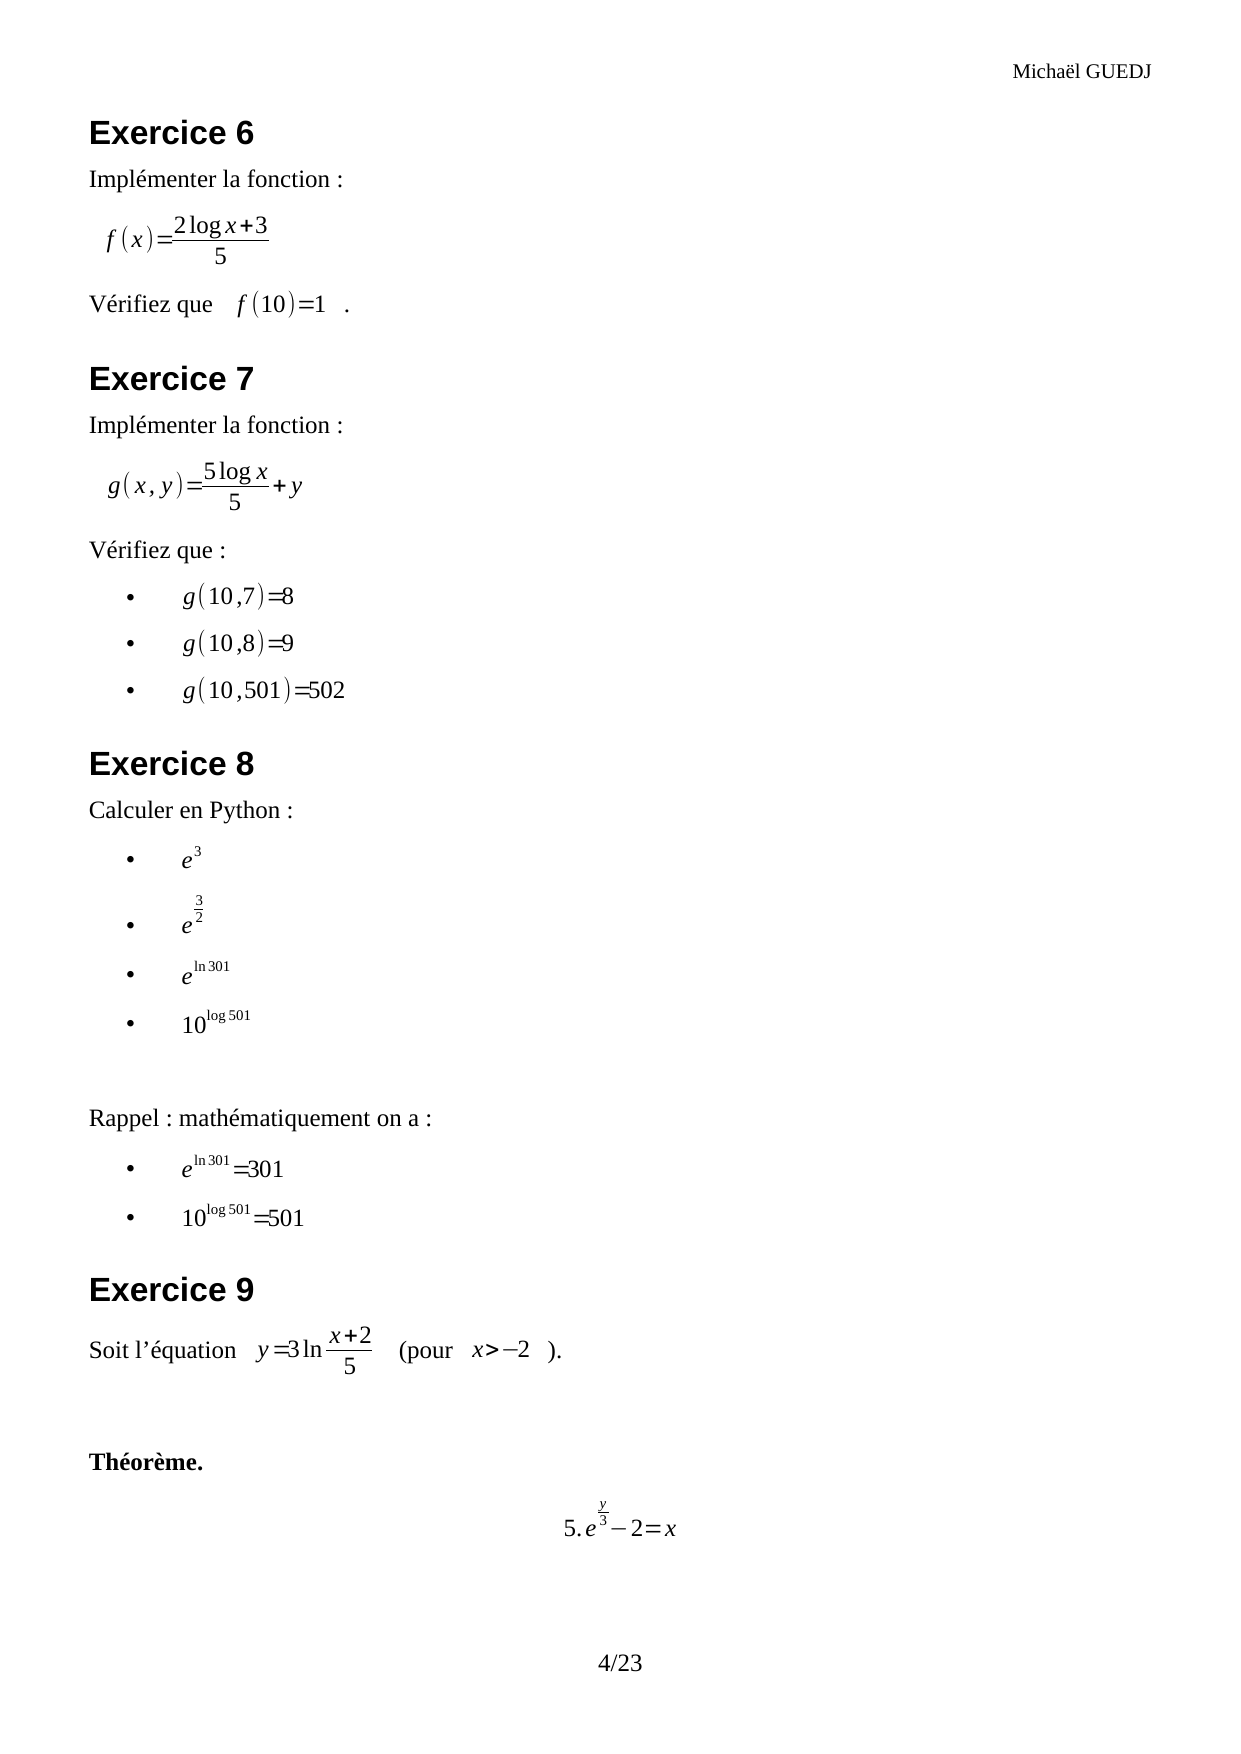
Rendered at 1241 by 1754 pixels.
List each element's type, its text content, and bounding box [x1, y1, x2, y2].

text Rappel : mathématiquement on a : [88, 1103, 1152, 1132]
text Vérifiez que . [88, 289, 1152, 319]
subtitle Exercice 7 [88, 359, 1152, 397]
text Calculer en Python : [88, 795, 1152, 823]
text Vérifiez que : [88, 535, 1152, 564]
subtitle Exercice 9 [88, 1270, 1152, 1309]
subtitle Exercice 8 [88, 744, 1152, 782]
text Implémenter la fonction : [88, 410, 1152, 438]
text Théorème. [88, 1447, 1152, 1476]
subtitle Exercice 6 [88, 113, 1152, 151]
text Implémenter la fonction : [88, 164, 1152, 192]
text Soit l’équation (pour). [88, 1321, 1152, 1380]
